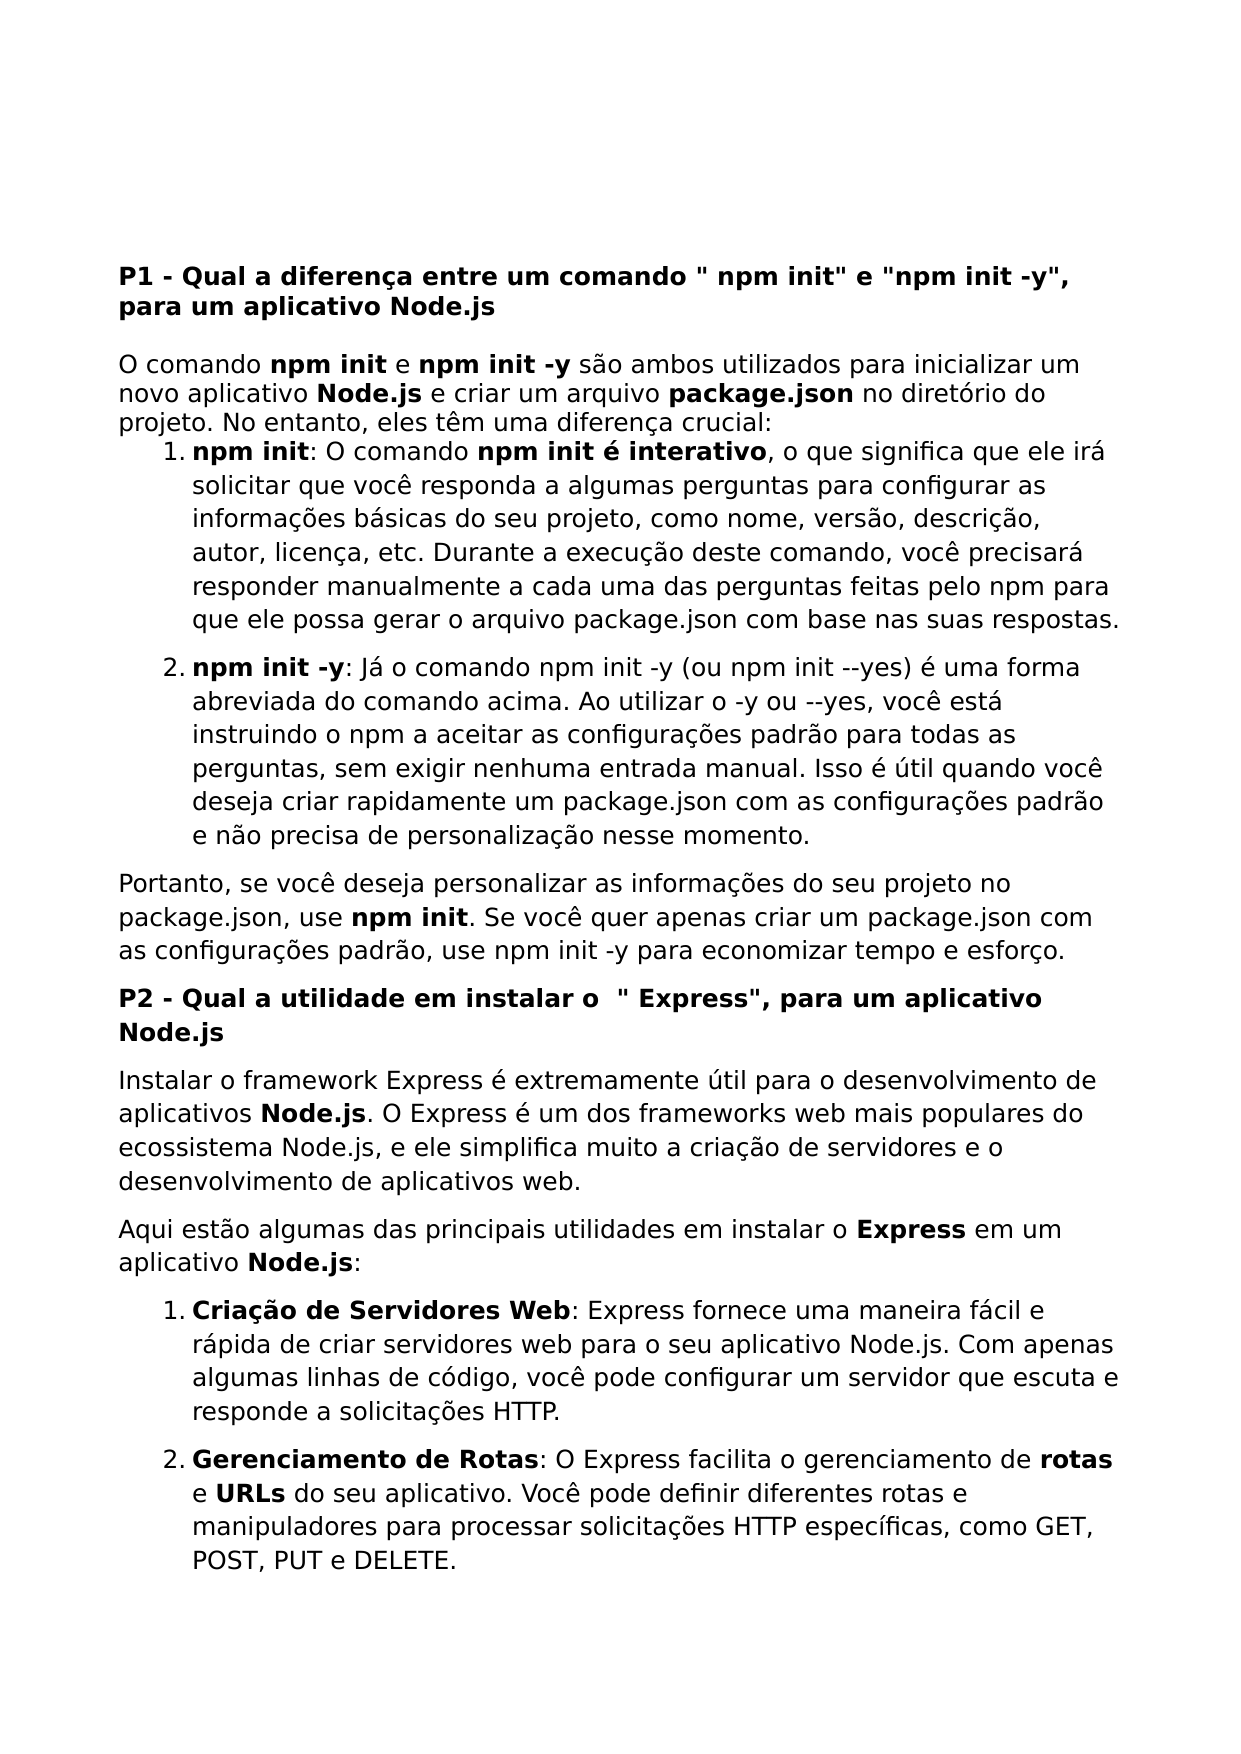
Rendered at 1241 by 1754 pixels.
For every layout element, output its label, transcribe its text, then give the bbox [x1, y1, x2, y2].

text O comando npm init e npm init -y são ambos utilizados para inicializar um novo aplicativo Node.js e criar um arquivo package.json no diretório do projeto. No entanto, eles têm uma diferença crucial: [118, 350, 1122, 437]
text P2 - Qual a utilidade em instalar o " Express", para um aplicativo Node.js [118, 984, 1122, 1047]
list Gerenciamento de Rotas: O Express facilita o gerenciamento de rotas e URLs do seu aplicativo. Você pode definir diferentes rotas e manipuladores para processar solicitações HTTP específicas, como GET, POST, PUT e DELETE. [162, 1445, 1122, 1575]
list npm init: O comando npm init é interativo, o que significa que ele irá solicitar que você responda a algumas perguntas para configurar as informações básicas do seu projeto, como nome, versão, descrição, autor, licença, etc. Durante a execução deste comando, você precisará responder manualmente a cada uma das perguntas feitas pelo npm para que ele possa gerar o arquivo package.json com base nas suas respostas. [162, 437, 1122, 634]
list Criação de Servidores Web: Express fornece uma maneira fácil e rápida de criar servidores web para o seu aplicativo Node.js. Com apenas algumas linhas de código, você pode configurar um servidor que escuta e responde a solicitações HTTP. [162, 1296, 1122, 1426]
text Portanto, se você deseja personalizar as informações do seu projeto no package.json, use npm init. Se você quer apenas criar um package.json com as configurações padrão, use npm init -y para economizar tempo e esforço. [118, 869, 1122, 965]
text Instalar o framework Express é extremamente útil para o desenvolvimento de aplicativos Node.js. O Express é um dos frameworks web mais populares do ecossistema Node.js, e ele simplifica muito a criação de servidores e o desenvolvimento de aplicativos web. [118, 1066, 1122, 1196]
text P1 - Qual a diferença entre um comando " npm init" e "npm init -y", para um aplicativo Node.js [118, 262, 1122, 321]
text Aqui estão algumas das principais utilidades em instalar o Express em um aplicativo Node.js: [118, 1215, 1122, 1277]
list npm init -y: Já o comando npm init -y (ou npm init --yes) é uma forma abreviada do comando acima. Ao utilizar o -y ou --yes, você está instruindo o npm a aceitar as configurações padrão para todas as perguntas, sem exigir nenhuma entrada manual. Isso é útil quando você deseja criar rapidamente um package.json com as configurações padrão e não precisa de personalização nesse momento. [162, 653, 1122, 850]
